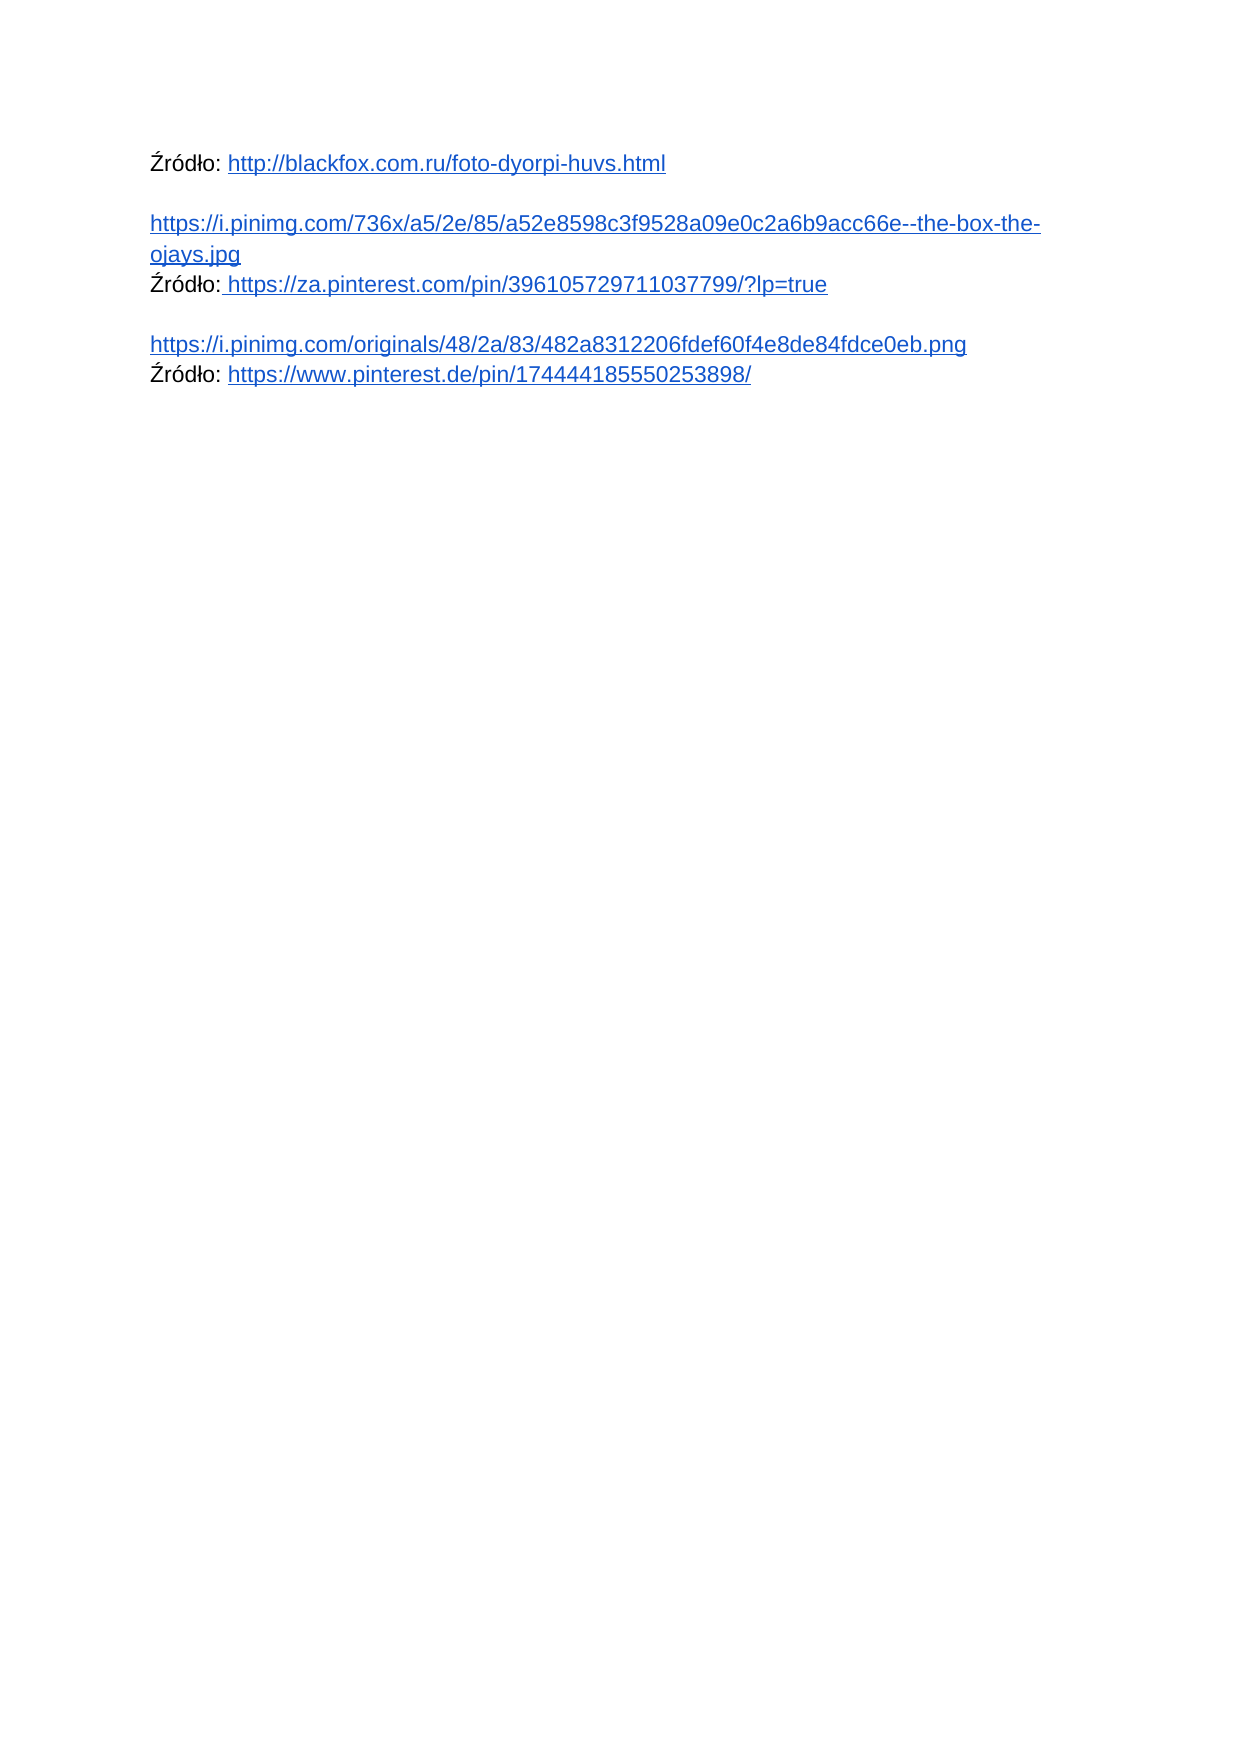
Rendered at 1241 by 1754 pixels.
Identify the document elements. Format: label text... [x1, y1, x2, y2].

text Źródło: https://za.pinterest.com/pin/396105729711037799/?lp=true [150, 271, 1090, 297]
text Źródło: https://www.pinterest.de/pin/174444185550253898/ [150, 361, 1090, 388]
text Źródło: http://blackfox.com.ru/foto-dyorpi-huvs.html [150, 150, 1090, 176]
text https://i.pinimg.com/736x/a5/2e/85/a52e8598c3f9528a09e0c2a6b9acc66e--the-box-the-ojays.jpg [150, 210, 1090, 267]
text https://i.pinimg.com/originals/48/2a/83/482a8312206fdef60f4e8de84fdce0eb.png [150, 331, 1090, 358]
